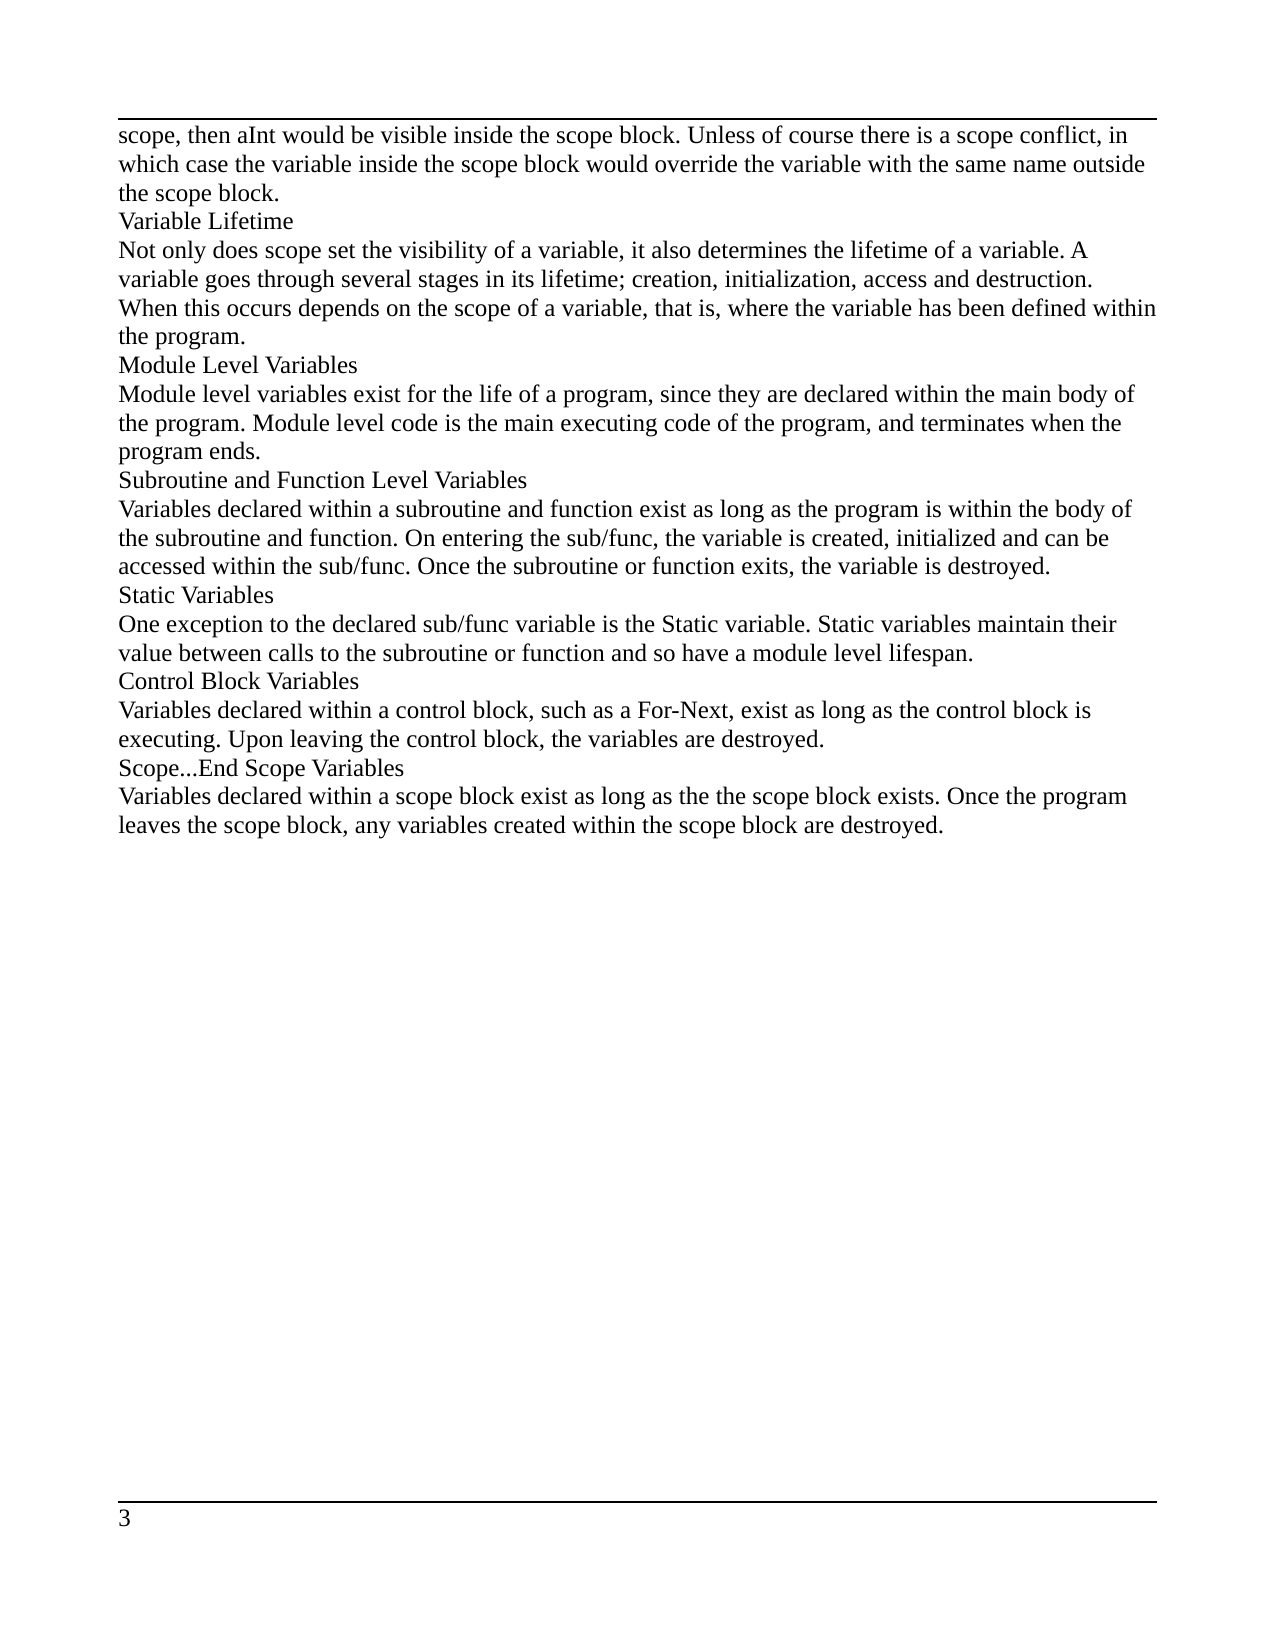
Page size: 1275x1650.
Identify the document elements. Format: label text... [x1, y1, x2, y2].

text Not only does scope set the visibility of a variable, it also determines the lifetime of a variable. A variable goes through several stages in its lifetime; creation, initialization, access and destruction. When this occurs depends on the scope of a variable, that is, where the variable has been defined within the program. [118, 235, 1157, 350]
text scope, then aInt would be visible inside the scope block. Unless of course there is a scope conflict, in which case the variable inside the scope block would override the variable with the same name outside the scope block. [118, 120, 1157, 206]
text Variables declared within a control block, such as a For-Next, exist as long as the control block is executing. Upon leaving the control block, the variables are destroyed. [118, 695, 1157, 753]
text Module Level Variables [118, 350, 1157, 379]
text Control Block Variables [118, 666, 1157, 695]
text Variable Lifetime [118, 206, 1157, 235]
text Subroutine and Function Level Variables [118, 465, 1157, 494]
text Static Variables [118, 580, 1157, 609]
text Variables declared within a scope block exist as long as the the scope block exists. Once the program leaves the scope block, any variables created within the scope block are destroyed. [118, 781, 1157, 839]
text One exception to the declared sub/func variable is the Static variable. Static variables maintain their value between calls to the subroutine or function and so have a module level lifespan. [118, 609, 1157, 666]
text Scope...End Scope Variables [118, 753, 1157, 781]
text Module level variables exist for the life of a program, since they are declared within the main body of the program. Module level code is the main executing code of the program, and terminates when the program ends. [118, 379, 1157, 465]
text Variables declared within a subroutine and function exist as long as the program is within the body of the subroutine and function. On entering the sub/func, the variable is created, initialized and can be accessed within the sub/func. Once the subroutine or function exits, the variable is destroyed. [118, 494, 1157, 580]
